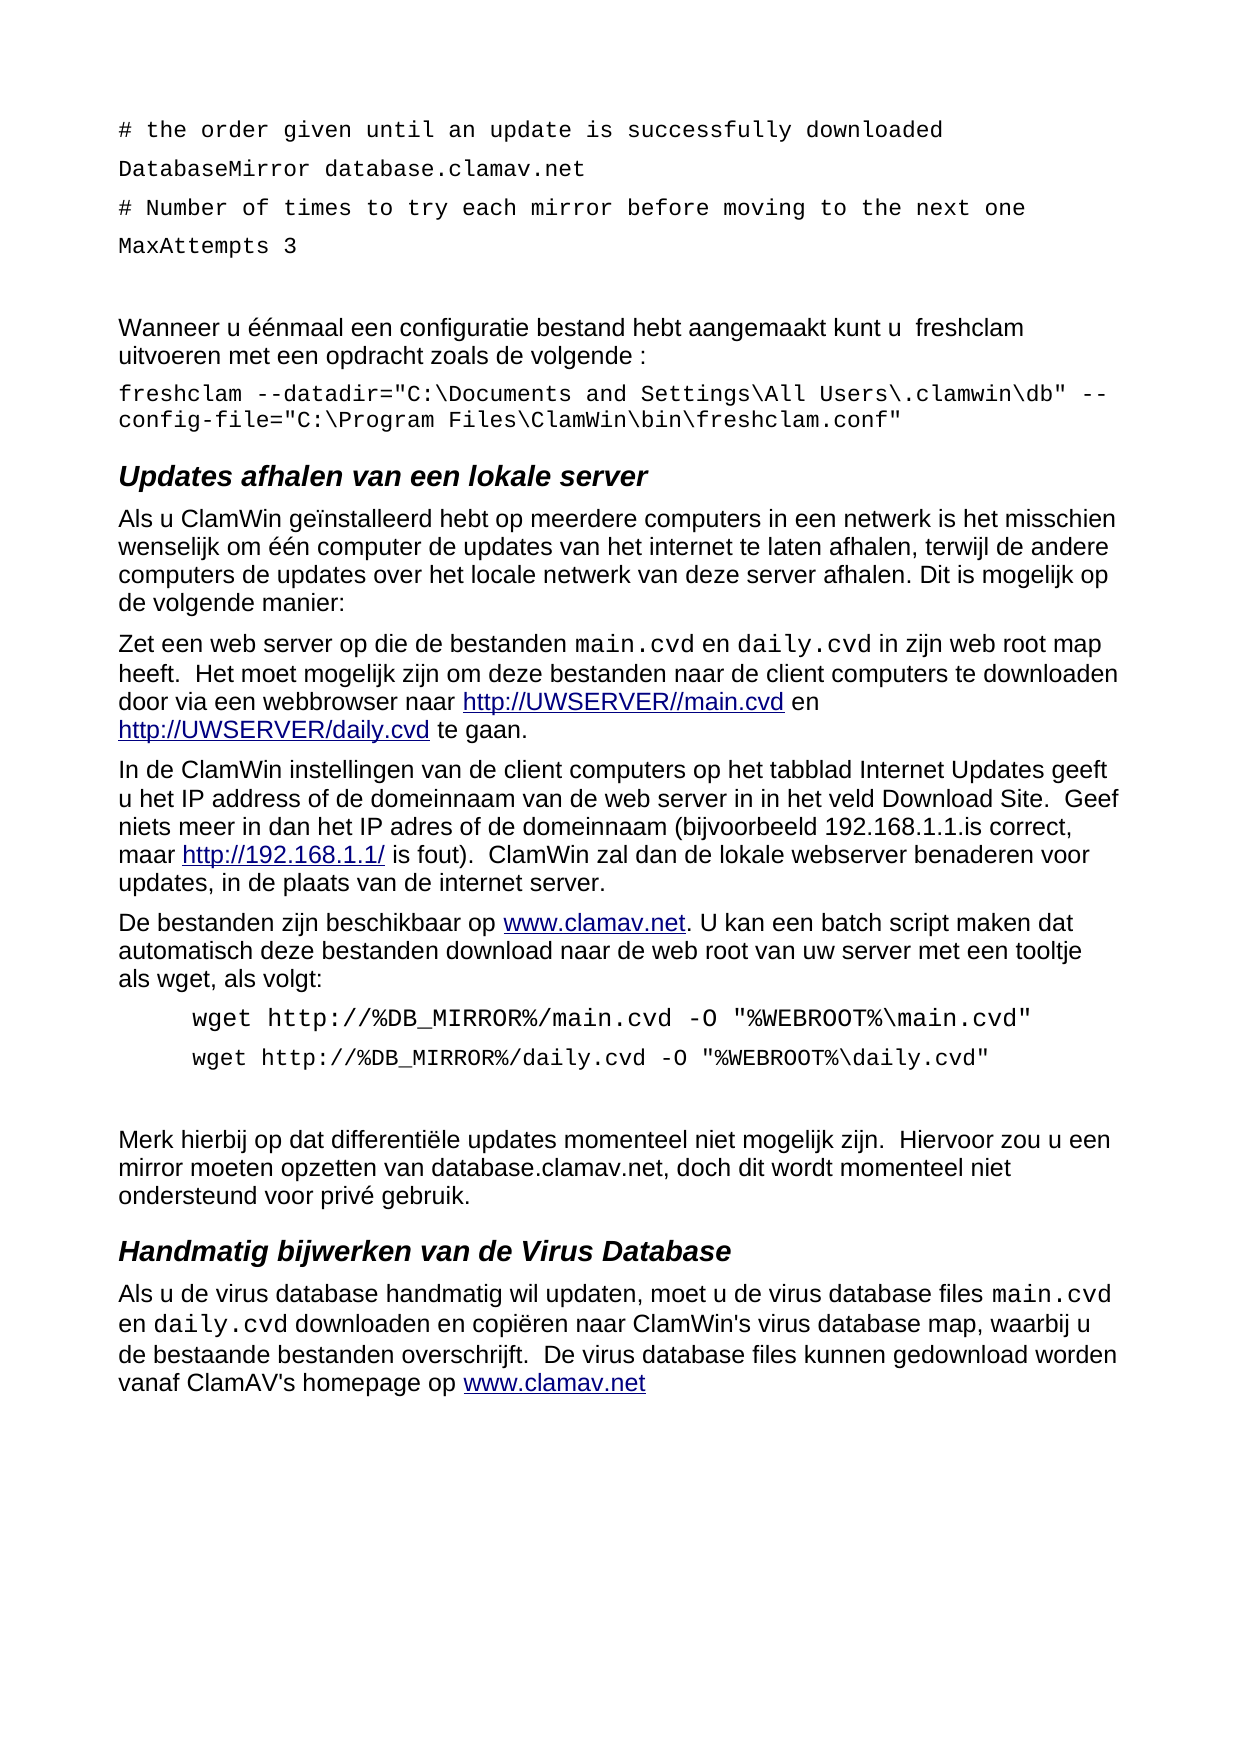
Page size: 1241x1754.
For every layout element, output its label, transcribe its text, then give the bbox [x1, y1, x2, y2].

text Als u de virus database handmatig wil updaten, moet u de virus database files main.cvd en daily.cvd downloaden en copiëren naar ClamWin's virus database map, waarbij u de bestaande bestanden overschrijft. De virus database files kunnen gedownload worden vanaf ClamAV's homepage op www.clamav.net [118, 1280, 1122, 1396]
text Wanneer u éénmaal een configuratie bestand hebt aangemaakt kunt u freshclam uitvoeren met een opdracht zoals de volgende : [118, 314, 1122, 370]
text # Number of times to try each mirror before moving to the next one [118, 196, 1122, 222]
text Als u ClamWin geïnstalleerd hebt op meerdere computers in een netwerk is het misschien wenselijk om één computer de updates van het internet te laten afhalen, terwijl de andere computers de updates over het locale netwerk van deze server afhalen. Dit is mogelijk op de volgende manier: [118, 505, 1122, 617]
text wget http://%DB_MIRROR%/daily.cvd -O "%WEBROOT%\daily.cvd" [118, 1046, 1122, 1072]
subtitle Handmatig bijwerken van de Virus Database [118, 1235, 1122, 1267]
text # the order given until an update is successfully downloaded [118, 118, 1122, 144]
text wget http://%DB_MIRROR%/main.cvd -O "%WEBROOT%\main.cvd" [118, 1005, 1122, 1034]
text freshclam --datadir="C:\Documents and Settings\All Users\.clamwin\db" --config-file="C:\Program Files\ClamWin\bin\freshclam.conf" [118, 382, 1122, 435]
text Zet een web server op die de bestanden main.cvd en daily.cvd in zijn web root map heeft. Het moet mogelijk zijn om deze bestanden naar de client computers te downloaden door via een webbrowser naar http://UWSERVER//main.cvd en http://UWSERVER/daily.cvd te gaan. [118, 629, 1122, 744]
text MaxAttempts 3 [118, 234, 1122, 261]
text In de ClamWin instellingen van de client computers op het tabblad Internet Updates geeft u het IP address of de domeinnaam van de web server in in het veld Download Site. Geef niets meer in dan het IP adres of de domeinnaam (bijvoorbeeld 192.168.1.1.is correct, maar http://192.168.1.1/ is fout). ClamWin zal dan de lokale webserver benaderen voor updates, in de plaats van de internet server. [118, 756, 1122, 896]
subtitle Updates afhalen van een lokale server [118, 460, 1122, 492]
text Merk hierbij op dat differentiële updates momenteel niet mogelijk zijn. Hiervoor zou u een mirror moeten opzetten van database.clamav.net, doch dit wordt momenteel niet ondersteund voor privé gebruik. [118, 1126, 1122, 1210]
text De bestanden zijn beschikbaar op www.clamav.net. U kan een batch script maken dat automatisch deze bestanden download naar de web root van uw server met een tooltje als wget, als volgt: [118, 909, 1122, 993]
text DatabaseMirror database.clamav.net [118, 157, 1122, 183]
